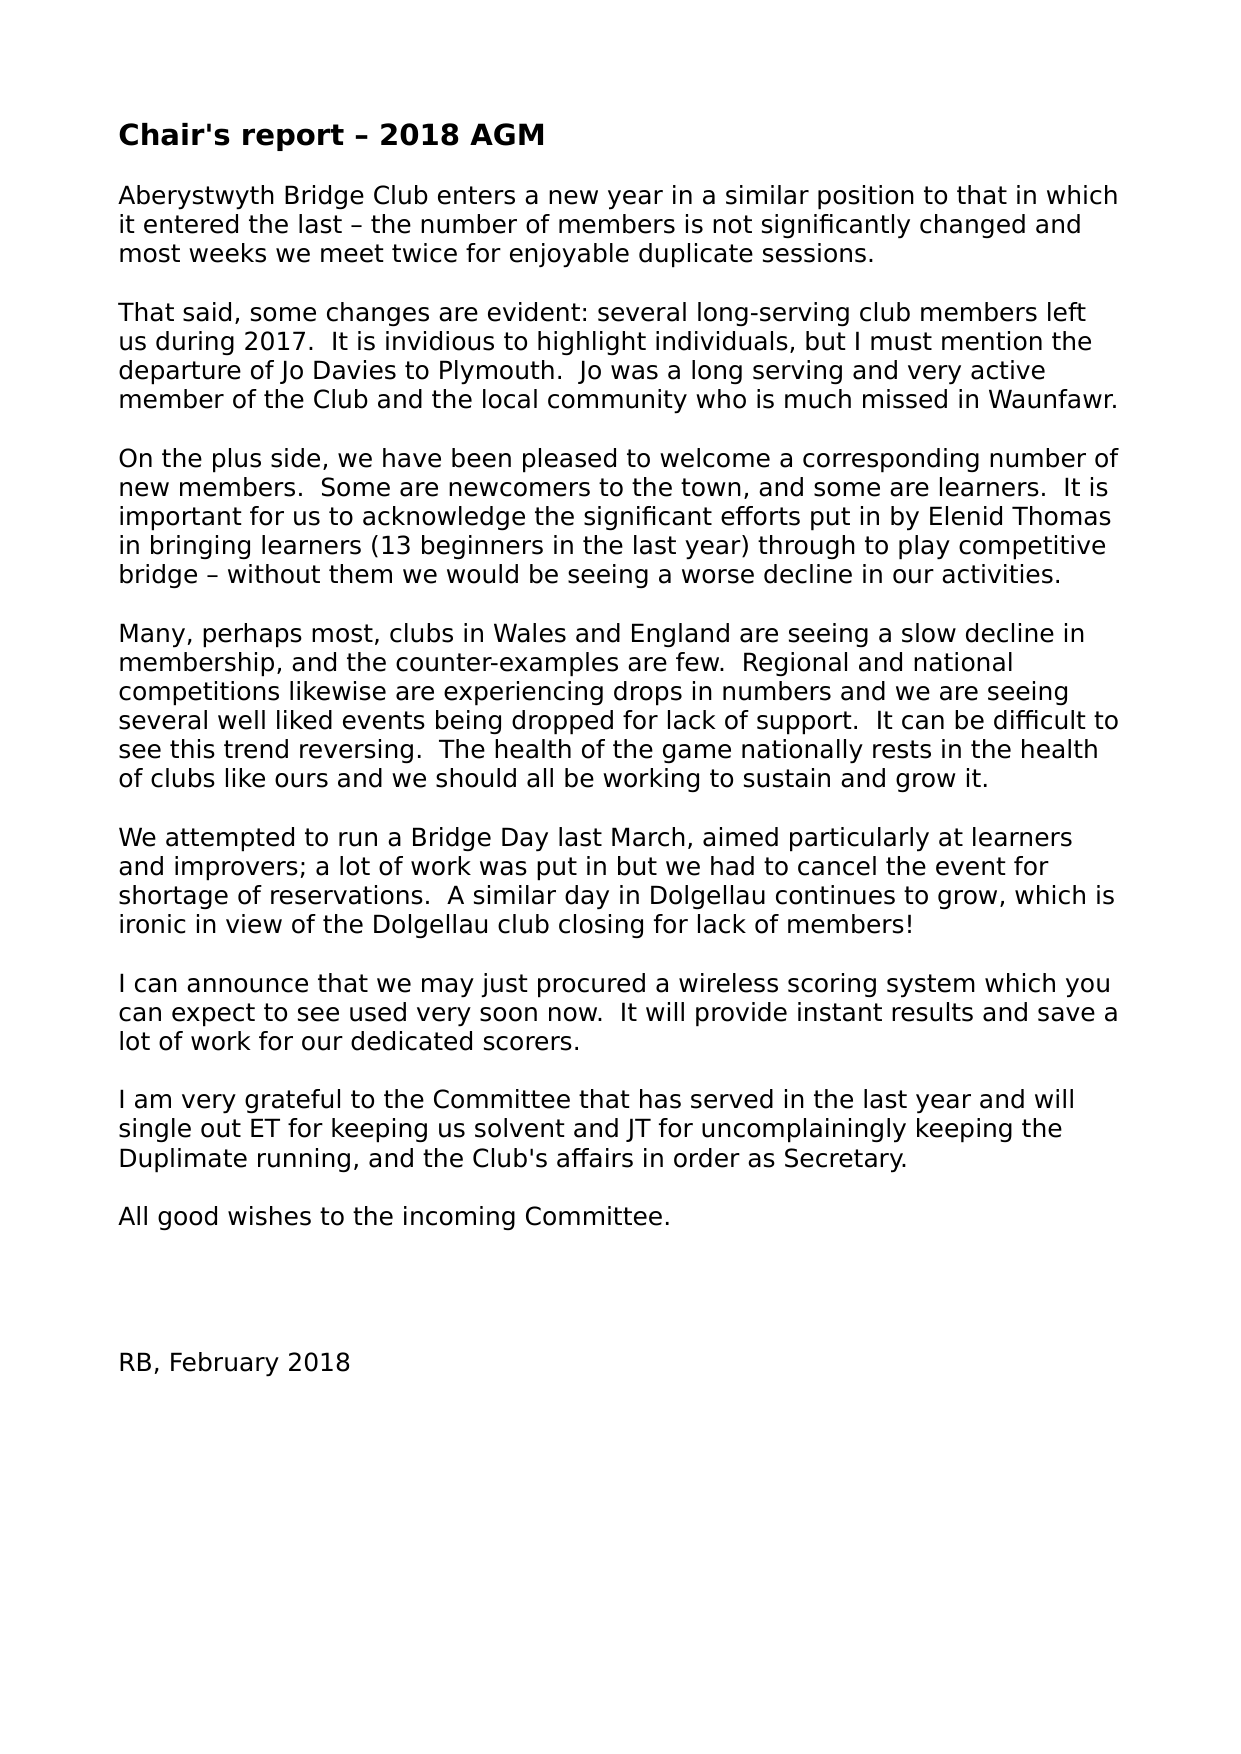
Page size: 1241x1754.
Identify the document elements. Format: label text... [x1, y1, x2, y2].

text I am very grateful to the Committee that has served in the last year and will single out ET for keeping us solvent and JT for uncomplainingly keeping the Duplimate running, and the Club's affairs in order as Secretary. [118, 1085, 1122, 1173]
text RB, February 2018 [118, 1348, 1122, 1377]
text All good wishes to the incoming Committee. [118, 1202, 1122, 1231]
text Chair's report – 2018 AGM [118, 118, 1122, 152]
text I can announce that we may just procured a wireless scoring system which you can expect to see used very soon now. It will provide instant results and save a lot of work for our dedicated scorers. [118, 969, 1122, 1056]
text Many, perhaps most, clubs in Wales and England are seeing a slow decline in membership, and the counter-examples are few. Regional and national competitions likewise are experiencing drops in numbers and we are seeing several well liked events being dropped for lack of support. It can be difficult to see this trend reversing. The health of the game nationally rests in the health of clubs like ours and we should all be working to sustain and grow it. [118, 619, 1122, 794]
text That said, some changes are evident: several long-serving club members left us during 2017. It is invidious to highlight individuals, but I must mention the departure of Jo Davies to Plymouth. Jo was a long serving and very active member of the Club and the local community who is much missed in Waunfawr. [118, 298, 1122, 414]
text Aberystwyth Bridge Club enters a new year in a similar position to that in which it entered the last – the number of members is not significantly changed and most weeks we meet twice for enjoyable duplicate sessions. [118, 181, 1122, 269]
text We attempted to run a Bridge Day last March, aimed particularly at learners and improvers; a lot of work was put in but we had to cancel the event for shortage of reservations. A similar day in Dolgellau continues to grow, which is ironic in view of the Dolgellau club closing for lack of members! [118, 823, 1122, 939]
text On the plus side, we have been pleased to welcome a corresponding number of new members. Some are newcomers to the town, and some are learners. It is important for us to acknowledge the significant efforts put in by Elenid Thomas in bringing learners (13 beginners in the last year) through to play competitive bridge – without them we would be seeing a worse decline in our activities. [118, 444, 1122, 589]
